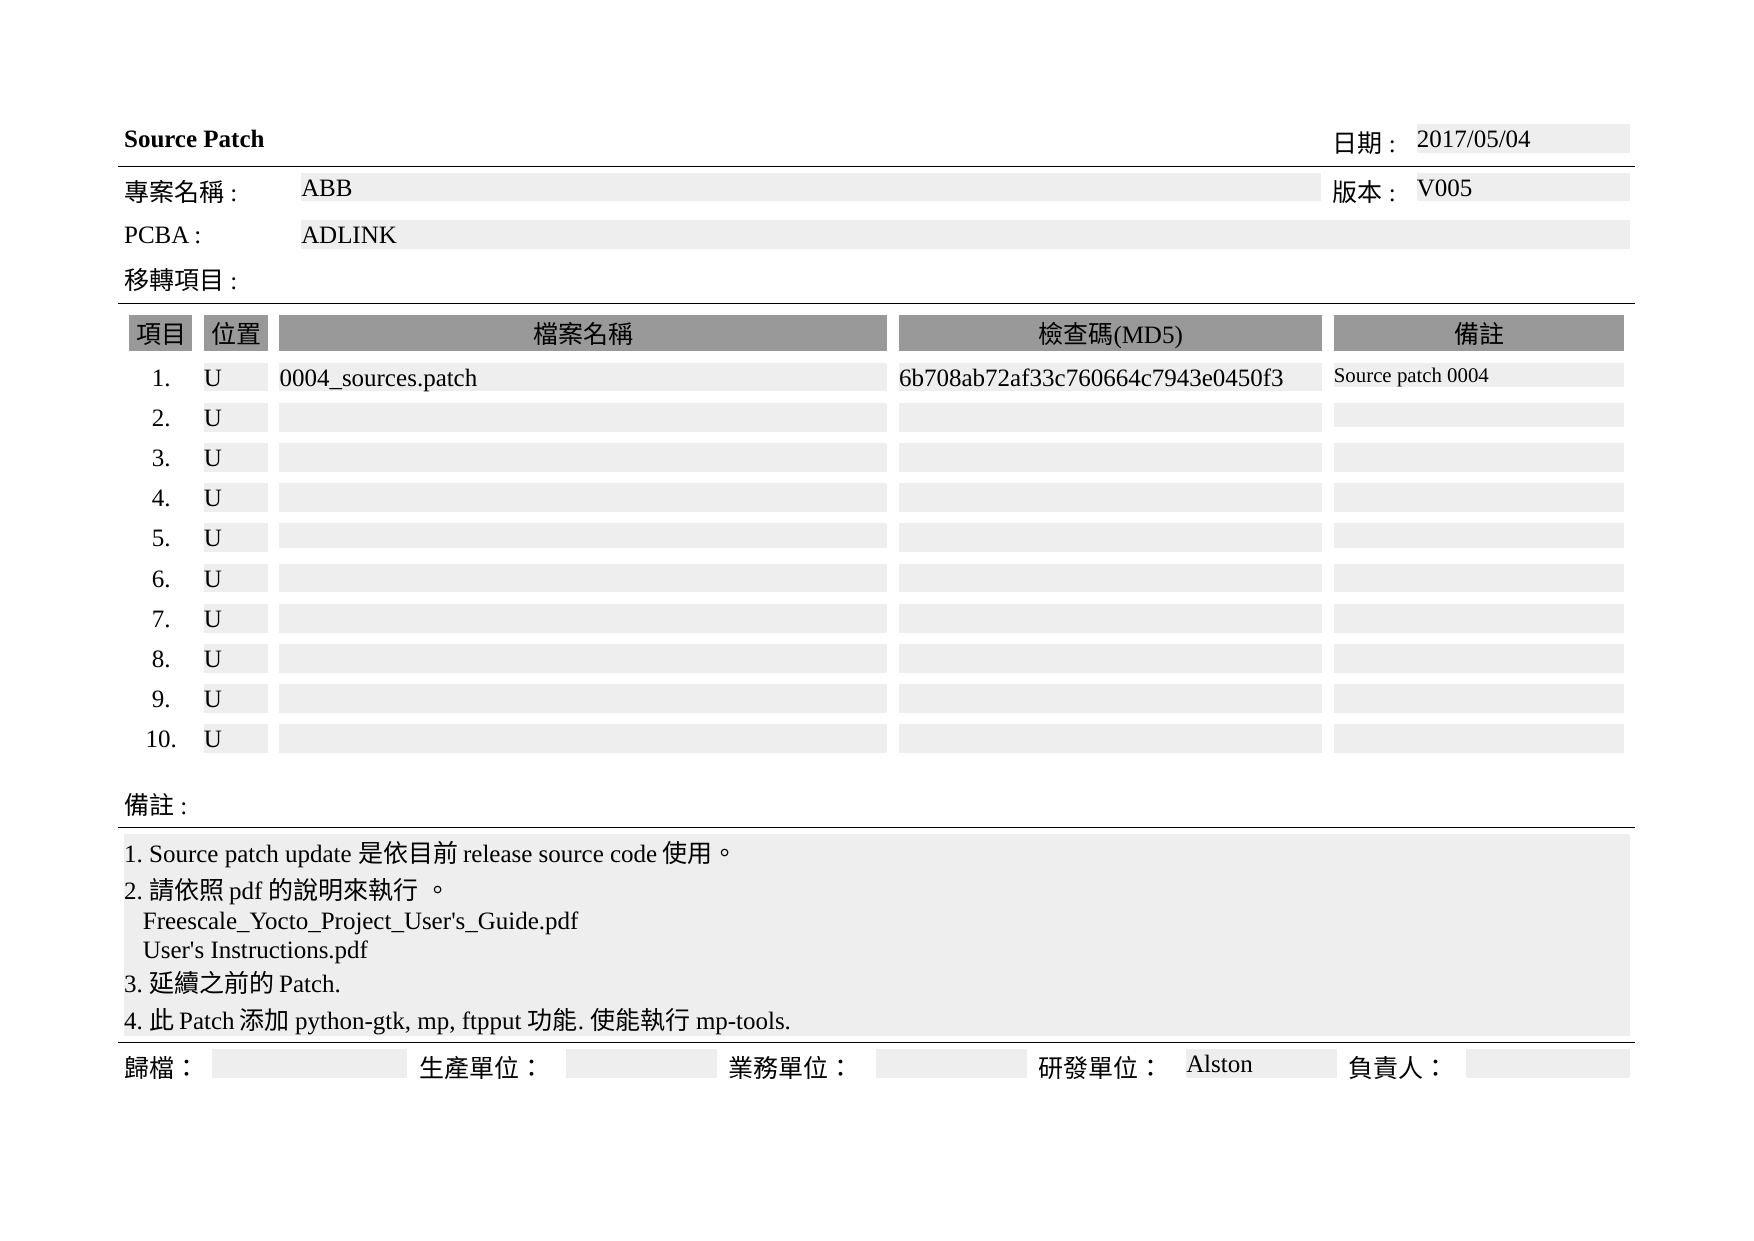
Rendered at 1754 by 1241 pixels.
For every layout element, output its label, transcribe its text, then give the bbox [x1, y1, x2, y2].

table_header Source Patch [118, 118, 1327, 166]
table_cell 業務單位： [723, 1043, 871, 1091]
table_cell [893, 518, 1328, 558]
table_cell 1. [124, 357, 198, 397]
table_cell 0004_sources.patch [274, 357, 893, 397]
table_cell [274, 679, 893, 719]
table_cell PCBA : [118, 215, 295, 255]
table_cell [1328, 598, 1630, 638]
table_cell 歸檔： [118, 1043, 207, 1091]
table_cell U [198, 438, 273, 478]
table_cell [893, 719, 1328, 759]
table_header 2017/05/04 [1411, 118, 1635, 166]
table_cell [1328, 397, 1630, 437]
table_cell [1328, 438, 1630, 478]
table_cell [561, 1043, 723, 1091]
table_cell [893, 598, 1328, 638]
table_cell 2. [124, 397, 198, 437]
table_header 項目 [124, 309, 198, 357]
table_cell [893, 397, 1328, 437]
table_cell ABB [295, 167, 1327, 214]
table_cell [207, 1043, 413, 1091]
table_cell U [198, 357, 273, 397]
table_cell [1328, 518, 1630, 558]
table_cell [1328, 719, 1630, 759]
table_cell [274, 438, 893, 478]
table_header 備註 [1328, 309, 1630, 357]
table_cell [274, 719, 893, 759]
table_cell [274, 598, 893, 638]
table_cell [274, 639, 893, 679]
table_cell 生產單位： [413, 1043, 561, 1091]
table_cell U [198, 397, 273, 437]
table_cell U [198, 719, 273, 759]
table_cell 備註 : [118, 780, 1635, 827]
table_cell 1. Source patch update 是依目前release source code使用。 2. 請依照pdf 的說明來執行 。 Freescale_Yocto_Project_User's_Guide.pdf User's Instructions.pdf 3. 延續之前的Patch. 4. 此Patch添加 python-gtk, mp, ftpput 功能. 使能執行 mp-tools. [118, 828, 1635, 1042]
table_cell Alston [1180, 1043, 1342, 1091]
table_cell 5. [124, 518, 198, 558]
table_cell 研發單位： [1033, 1043, 1180, 1091]
table_header 日期 : [1327, 118, 1411, 166]
table_cell [893, 679, 1328, 719]
table_cell [893, 639, 1328, 679]
table_header 檢查碼(MD5) [893, 309, 1328, 357]
table_cell 負責人： [1343, 1043, 1460, 1091]
table_cell 移轉項目 : [118, 255, 1635, 302]
table_cell U [198, 478, 273, 518]
table_cell [893, 558, 1328, 598]
table_cell U [198, 639, 273, 679]
table_cell [274, 478, 893, 518]
table_cell 10. [124, 719, 198, 759]
table_cell 專案名稱 : [118, 167, 295, 214]
table_header 位置 [198, 309, 273, 357]
table_cell [274, 397, 893, 437]
table_cell [118, 304, 1635, 779]
table_cell ADLINK [295, 215, 1635, 255]
table_cell U [198, 598, 273, 638]
table_cell [893, 438, 1328, 478]
table_cell [274, 518, 893, 558]
table_cell [1328, 639, 1630, 679]
table_cell 9. [124, 679, 198, 719]
table_cell V005 [1411, 167, 1635, 214]
table_cell [1328, 679, 1630, 719]
table_cell [871, 1043, 1033, 1091]
table_cell [1460, 1043, 1635, 1091]
table_cell [1328, 478, 1630, 518]
table_cell [893, 478, 1328, 518]
table_cell U [198, 558, 273, 598]
table_cell 3. [124, 438, 198, 478]
table_cell 7. [124, 598, 198, 638]
table_cell 4. [124, 478, 198, 518]
table_cell 6b708ab72af33c760664c7943e0450f3 [893, 357, 1328, 397]
table_cell 版本 : [1327, 167, 1411, 214]
table_cell 8. [124, 639, 198, 679]
table_cell [274, 558, 893, 598]
table_cell U [198, 679, 273, 719]
table_cell Source patch 0004 [1328, 357, 1630, 397]
table_cell 6. [124, 558, 198, 598]
table_cell U [198, 518, 273, 558]
table_cell [1328, 558, 1630, 598]
table_header 檔案名稱 [274, 309, 893, 357]
